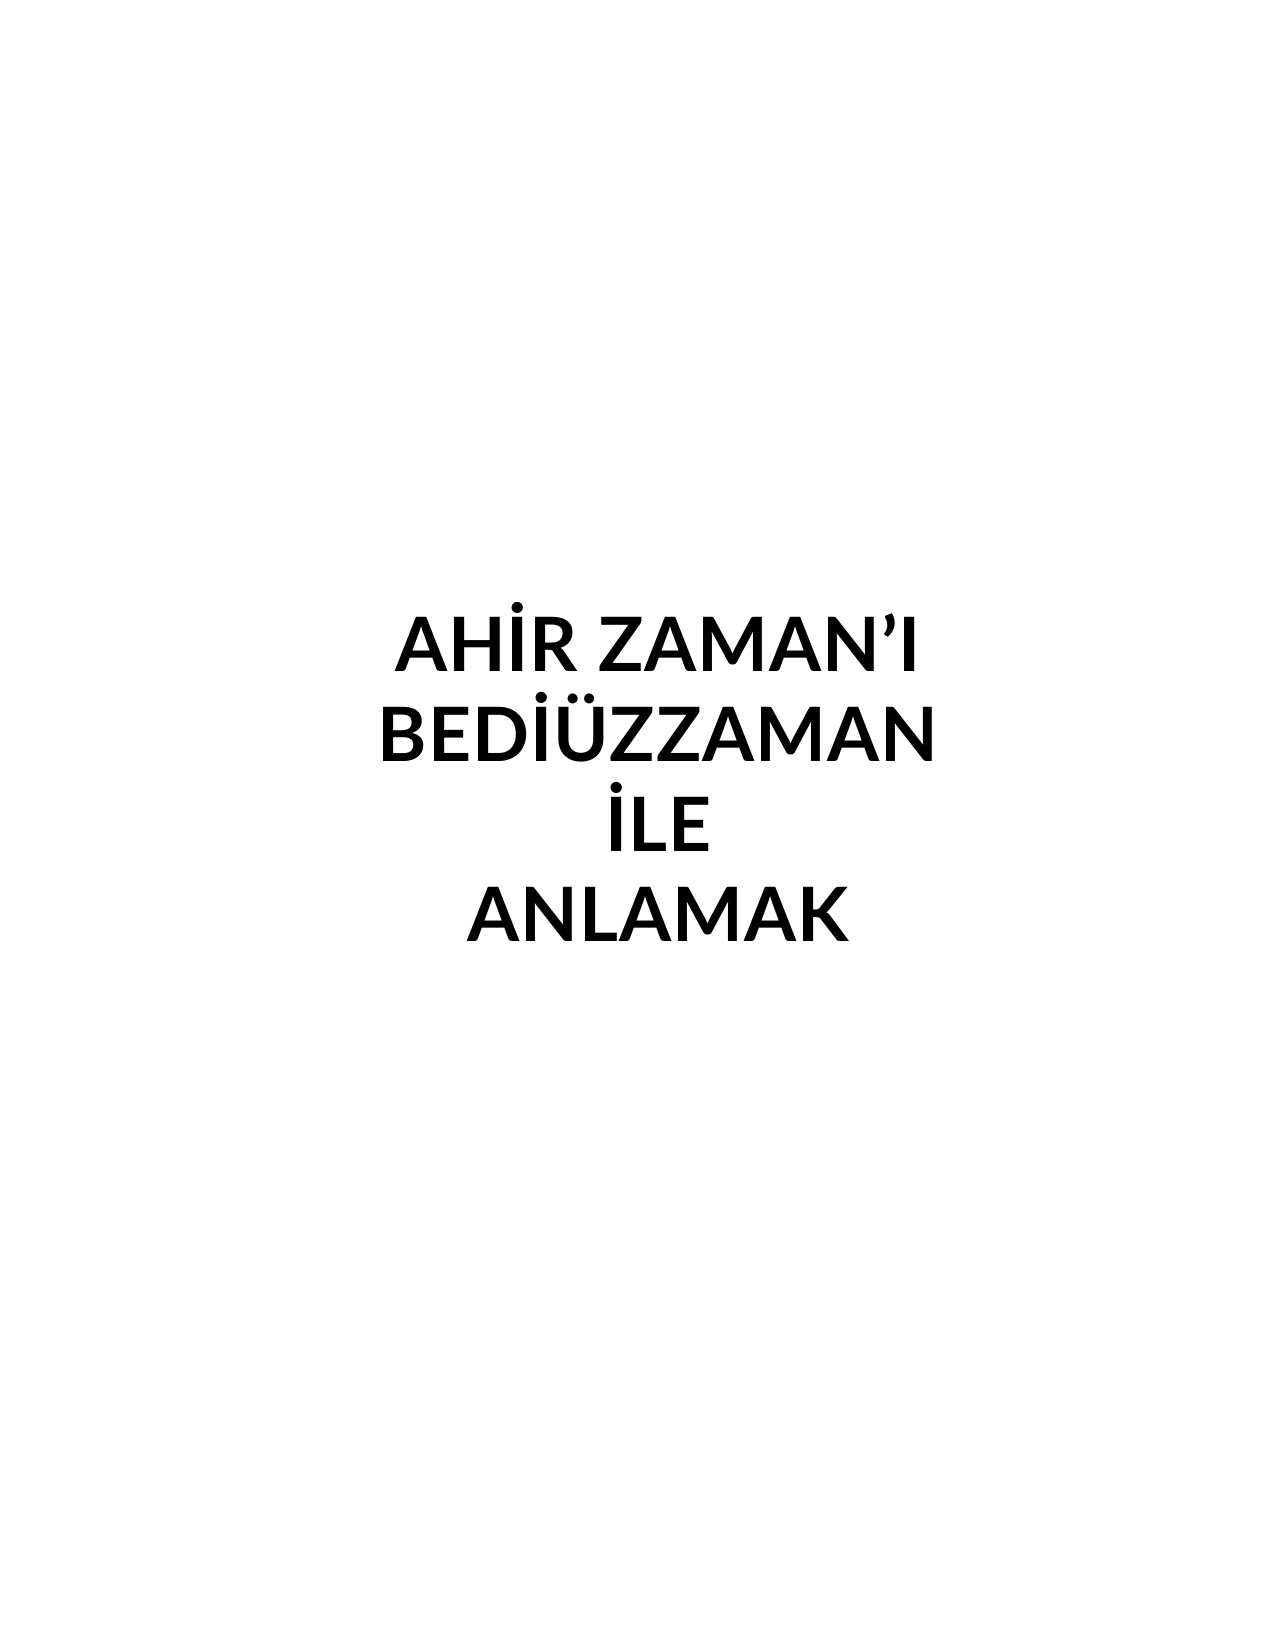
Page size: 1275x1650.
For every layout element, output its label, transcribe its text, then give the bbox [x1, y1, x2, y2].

title İLE [112, 778, 1145, 868]
title ANLAMAK [112, 868, 1145, 958]
title AHİR ZAMAN’I BEDİÜZZAMAN [172, 598, 1145, 778]
